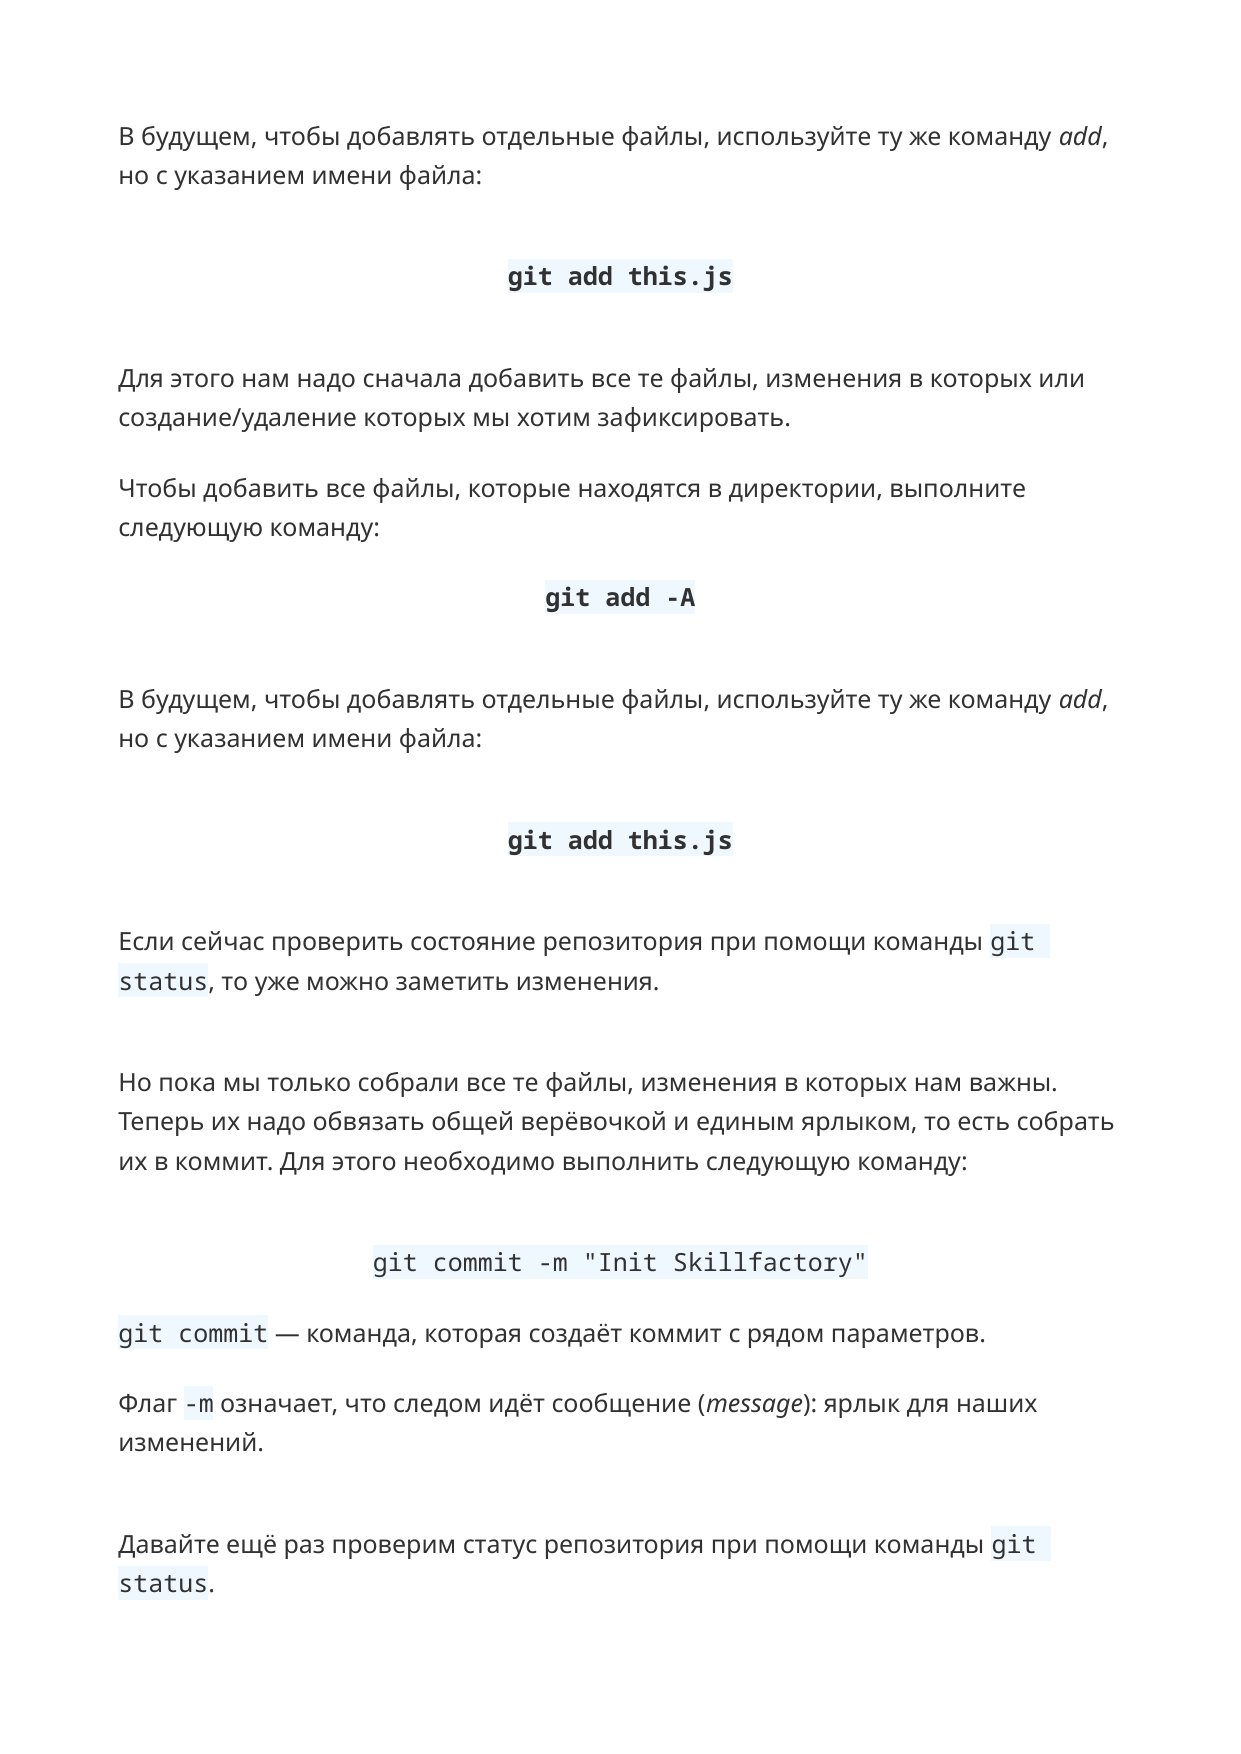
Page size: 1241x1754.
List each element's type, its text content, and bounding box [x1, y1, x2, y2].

text В будущем, чтобы добавлять отдельные файлы, используйте ту же команду add, но с указанием имени файла: [118, 118, 1122, 191]
text Чтобы добавить все файлы, которые находятся в директории, выполните следующую команду: [118, 470, 1122, 543]
text Но пока мы только собрали все те файлы, изменения в которых нам важны. Теперь их надо обвязать общей верёвочкой и единым ярлыком, то есть собрать их в коммит. Для этого необходимо выполнить следующую команду: [118, 1065, 1122, 1177]
text Давайте ещё раз проверим статус репозитория при помощи команды git status. [118, 1526, 1122, 1600]
text git add this.js [118, 822, 1122, 856]
text В будущем, чтобы добавлять отдельные файлы, используйте ту же команду add, но с указанием имени файла: [118, 681, 1122, 755]
text git add this.js [118, 259, 1122, 293]
text git commit -m "Init Skillfactory" [118, 1245, 1122, 1279]
text Если сейчас проверить состояние репозитория при помощи команды git status, то уже можно заметить изменения. [118, 924, 1122, 997]
text git add -A [118, 580, 1122, 614]
text git commit — команда, которая создаёт коммит с рядом параметров. [118, 1315, 1122, 1349]
text Флаг -m означает, что следом идёт сообщение (message): ярлык для наших изменений. [118, 1386, 1122, 1459]
text Для этого нам надо сначала добавить все те файлы, изменения в которых или создание/удаление которых мы хотим зафиксировать. [118, 361, 1122, 434]
